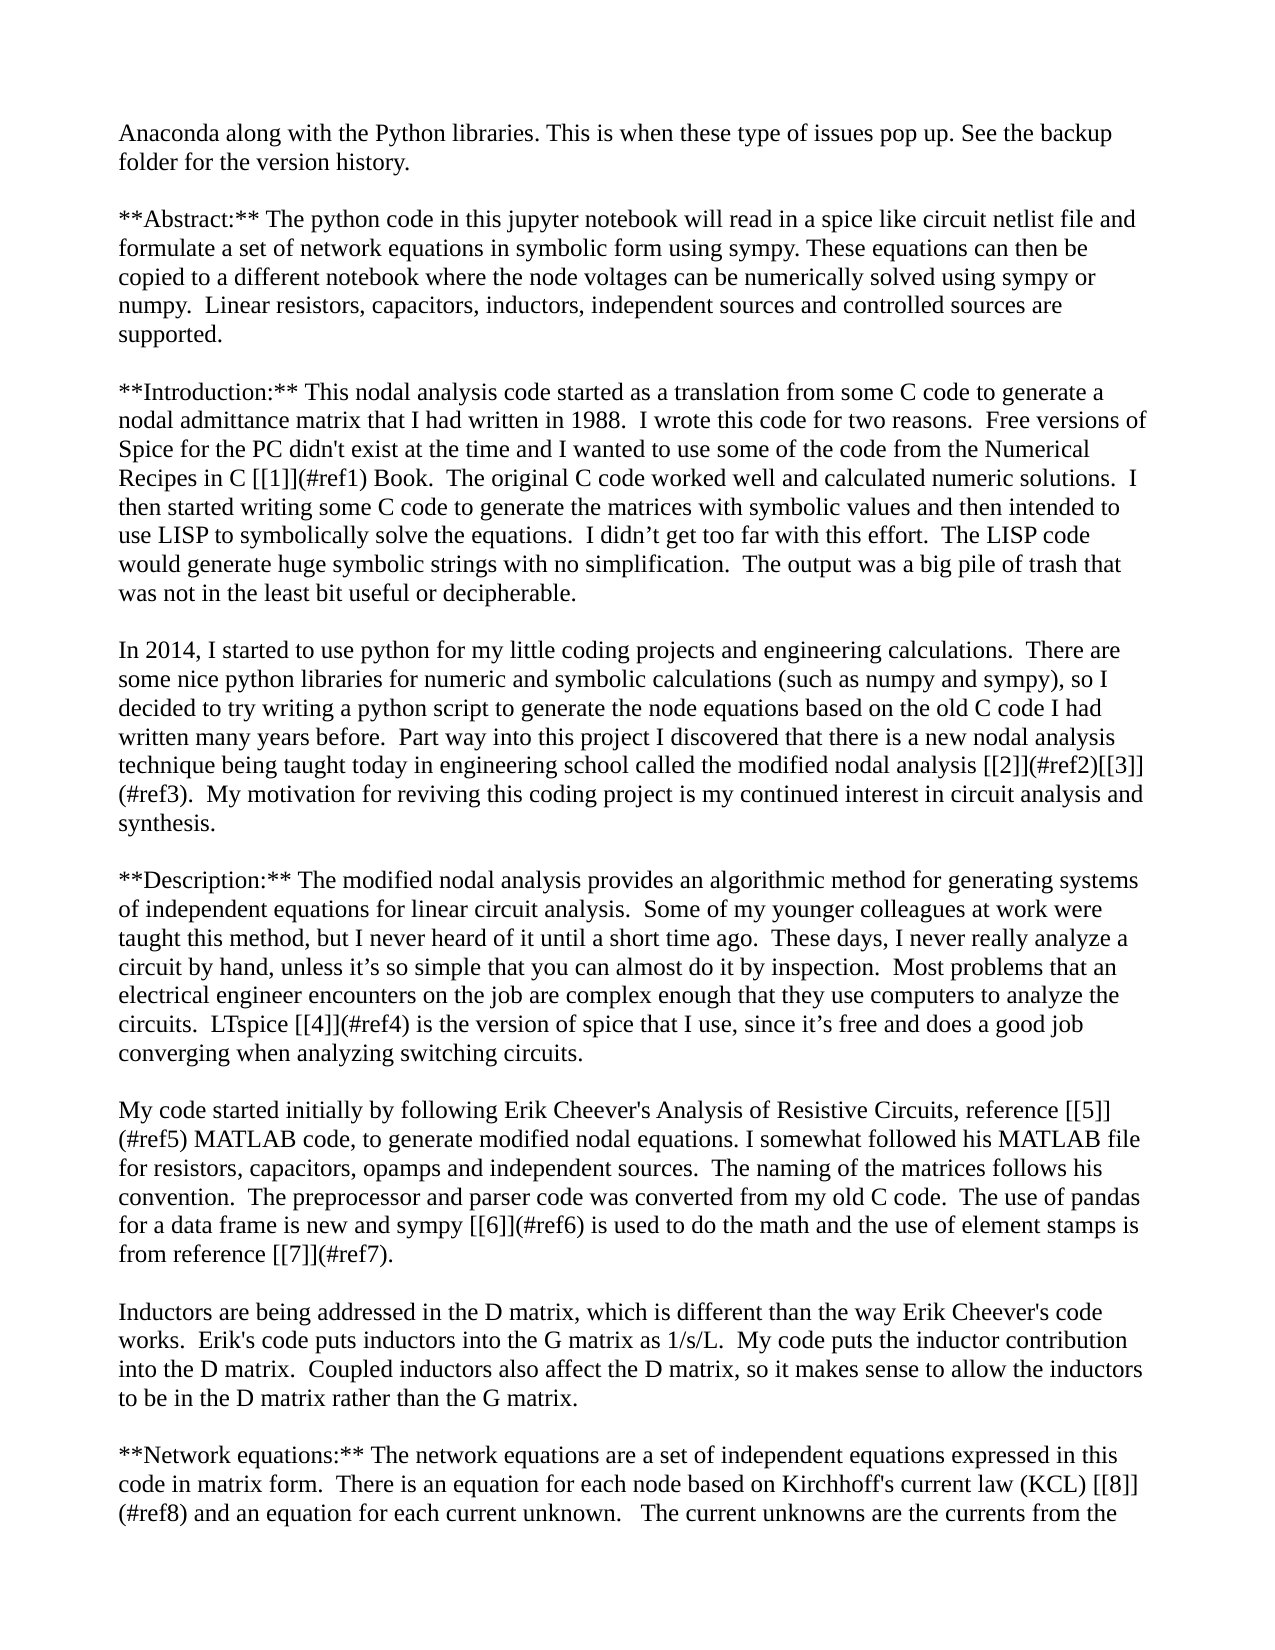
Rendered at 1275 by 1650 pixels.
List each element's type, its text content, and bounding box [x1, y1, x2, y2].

text My code started initially by following Erik Cheever's Analysis of Resistive Circuits, reference [[5]](#ref5) MATLAB code, to generate modified nodal equations. I somewhat followed his MATLAB file for resistors, capacitors, opamps and independent sources. The naming of the matrices follows his convention. The preprocessor and parser code was converted from my old C code. The use of pandas for a data frame is new and sympy [[6]](#ref6) is used to do the math and the use of element stamps is from reference [[7]](#ref7). [118, 1096, 1157, 1268]
text Anaconda along with the Python libraries. This is when these type of issues pop up. See the backup folder for the version history. [118, 118, 1157, 176]
text **Description:** The modified nodal analysis provides an algorithmic method for generating systems of independent equations for linear circuit analysis. Some of my younger colleagues at work were taught this method, but I never heard of it until a short time ago. These days, I never really analyze a circuit by hand, unless it’s so simple that you can almost do it by inspection. Most problems that an electrical engineer encounters on the job are complex enough that they use computers to analyze the circuits. LTspice [[4]](#ref4) is the version of spice that I use, since it’s free and does a good job converging when analyzing switching circuits. [118, 866, 1157, 1067]
text In 2014, I started to use python for my little coding projects and engineering calculations. There are some nice python libraries for numeric and symbolic calculations (such as numpy and sympy), so I decided to try writing a python script to generate the node equations based on the old C code I had written many years before. Part way into this project I discovered that there is a new nodal analysis technique being taught today in engineering school called the modified nodal analysis [[2]](#ref2)[[3]](#ref3). My motivation for reviving this coding project is my continued interest in circuit analysis and synthesis. [118, 636, 1157, 837]
text **Abstract:** The python code in this jupyter notebook will read in a spice like circuit netlist file and formulate a set of network equations in symbolic form using sympy. These equations can then be copied to a different notebook where the node voltages can be numerically solved using sympy or numpy. Linear resistors, capacitors, inductors, independent sources and controlled sources are supported. [118, 204, 1157, 348]
text **Introduction:** This nodal analysis code started as a translation from some C code to generate a nodal admittance matrix that I had written in 1988. I wrote this code for two reasons. Free versions of Spice for the PC didn't exist at the time and I wanted to use some of the code from the Numerical Recipes in C [[1]](#ref1) Book. The original C code worked well and calculated numeric solutions. I then started writing some C code to generate the matrices with symbolic values and then intended to use LISP to symbolically solve the equations. I didn’t get too far with this effort. The LISP code would generate huge symbolic strings with no simplification. The output was a big pile of trash that was not in the least bit useful or decipherable. [118, 377, 1157, 607]
text Inductors are being addressed in the D matrix, which is different than the way Erik Cheever's code works. Erik's code puts inductors into the G matrix as 1/s/L. My code puts the inductor contribution into the D matrix. Coupled inductors also affect the D matrix, so it makes sense to allow the inductors to be in the D matrix rather than the G matrix. [118, 1297, 1157, 1412]
text **Network equations:** The network equations are a set of independent equations expressed in this code in matrix form. There is an equation for each node based on Kirchhoff's current law (KCL) [[8]](#ref8) and an equation for each current unknown. The current unknowns are the currents from the [118, 1441, 1157, 1527]
